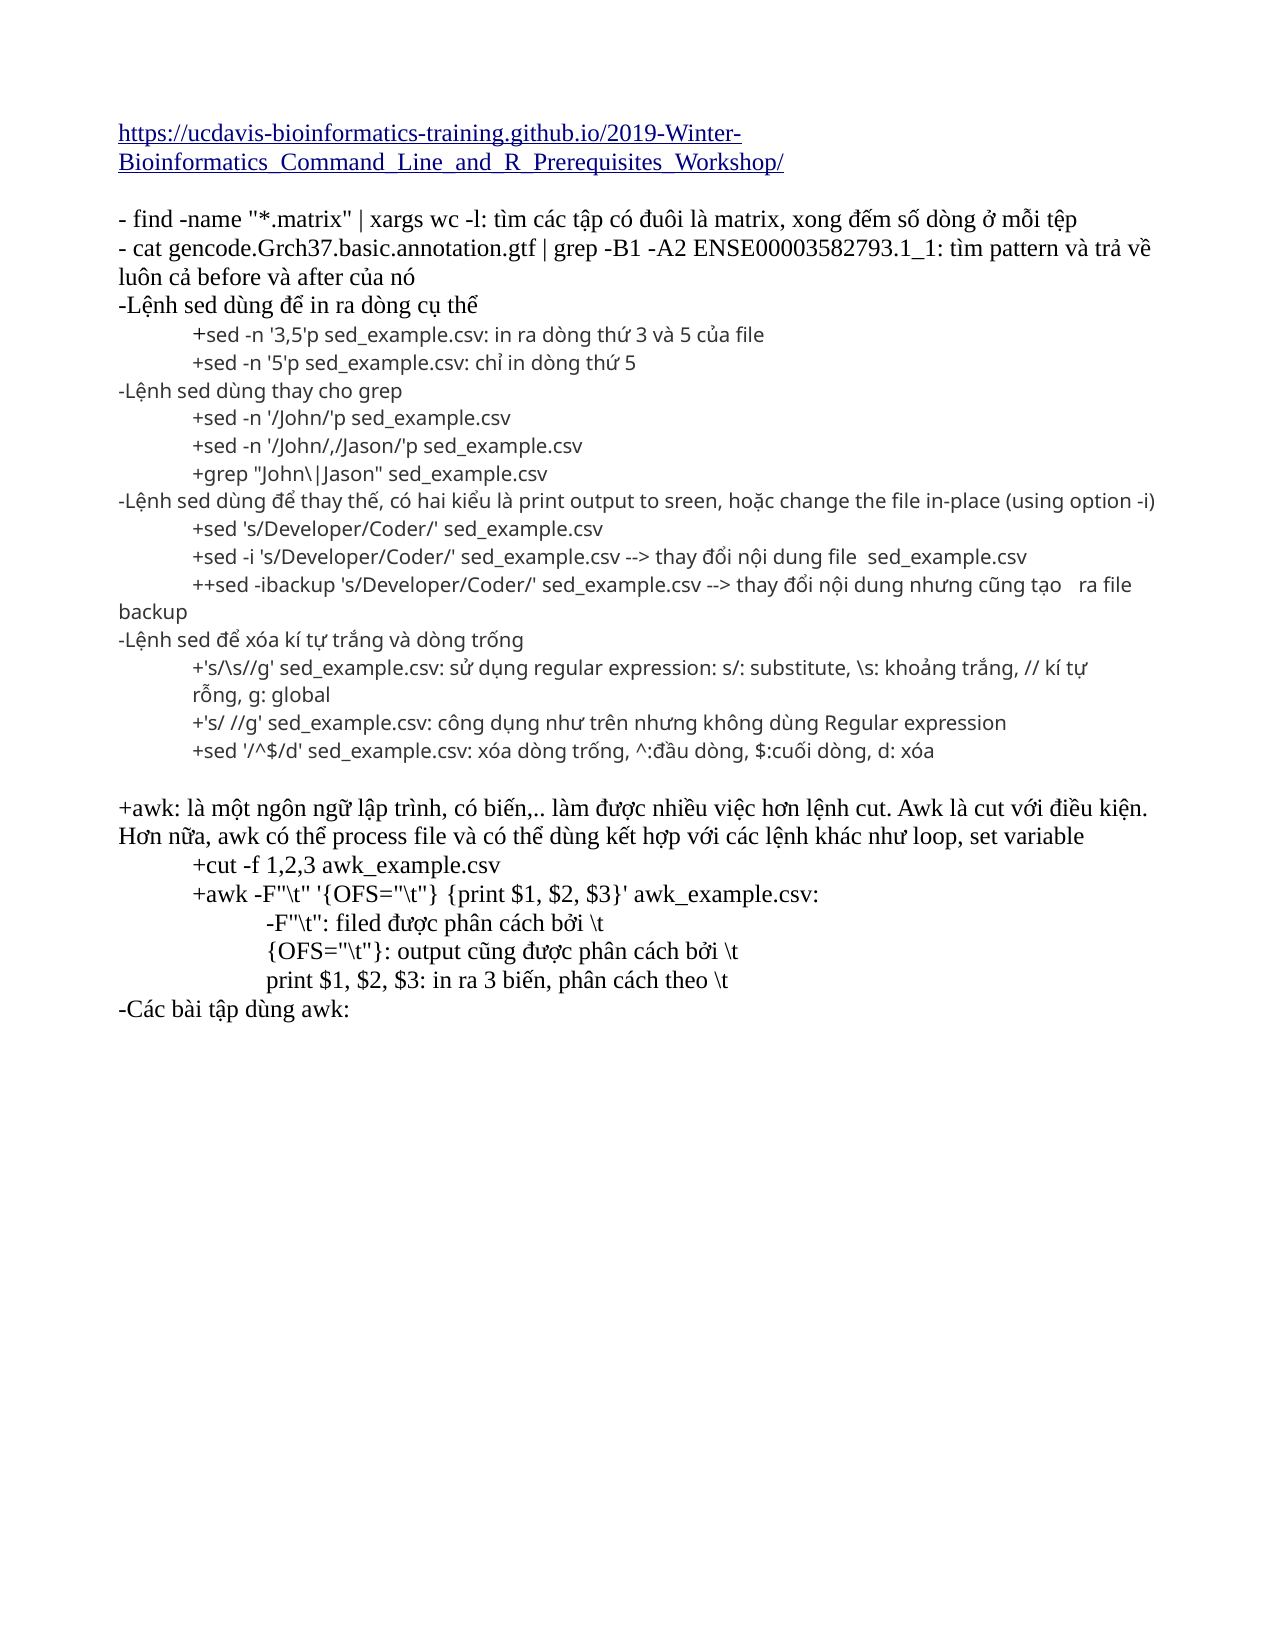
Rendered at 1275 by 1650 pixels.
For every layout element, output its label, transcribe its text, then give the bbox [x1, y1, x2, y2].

text -Các bài tập dùng awk: [118, 994, 1157, 1023]
text - find -name "*.matrix" | xargs wc -l: tìm các tập có đuôi là matrix, xong đếm số dòng ở mỗi tệp [118, 204, 1157, 233]
text +awk -F"\t" '{OFS="\t"} {print $1, $2, $3}' awk_example.csv: [118, 879, 1157, 908]
text -Lệnh sed để xóa kí tự trắng và dòng trống [118, 626, 1157, 653]
text +sed '/^$/d' sed_example.csv: xóa dòng trống, ^:đầu dòng, $:cuối dòng, d: xóa [118, 737, 1157, 764]
text +sed -n '3,5'p sed_example.csv: in ra dòng thứ 3 và 5 của file [118, 319, 1157, 349]
text +sed -n '5'p sed_example.csv: chỉ in dòng thứ 5 [118, 349, 1157, 376]
text {OFS="\t"}: output cũng được phân cách bởi \t [118, 936, 1157, 965]
text -Lệnh sed dùng thay cho grep [118, 376, 1157, 404]
text -Lệnh sed dùng để in ra dòng cụ thể [118, 291, 1157, 319]
text print $1, $2, $3: in ra 3 biến, phân cách theo \t [118, 965, 1157, 994]
text +'s/ //g' sed_example.csv: công dụng như trên nhưng không dùng Regular expression [118, 709, 1157, 737]
text +'s/\s//g' sed_example.csv: sử dụng regular expression: s/: substitute, \s: khoảng trắng, // kí tự rỗng, g: global [118, 653, 1157, 709]
text ++sed -ibackup 's/Developer/Coder/' sed_example.csv --> thay đổi nội dung nhưng cũng tạo ra file backup [118, 570, 1157, 626]
text +sed -n '/John/'p sed_example.csv [118, 404, 1157, 432]
text -Lệnh sed dùng để thay thế, có hai kiểu là print output to sreen, hoặc change the file in-place (using option -i) [118, 487, 1157, 515]
text - cat gencode.Grch37.basic.annotation.gtf | grep -B1 -A2 ENSE00003582793.1_1: tìm pattern và trả về luôn cả before và after của nó [118, 233, 1157, 291]
text +sed 's/Developer/Coder/' sed_example.csv [118, 515, 1157, 543]
text +grep "John\|Jason" sed_example.csv [118, 459, 1157, 487]
text +sed -n '/John/,/Jason/'p sed_example.csv [118, 432, 1157, 459]
text https://ucdavis-bioinformatics-training.github.io/2019-Winter-Bioinformatics_Command_Line_and_R_Prerequisites_Workshop/ [118, 118, 1157, 176]
text +sed -i 's/Developer/Coder/' sed_example.csv --> thay đổi nội dung file sed_example.csv [118, 543, 1157, 570]
text +cut -f 1,2,3 awk_example.csv [118, 850, 1157, 879]
text +awk: là một ngôn ngữ lập trình, có biến,.. làm được nhiều việc hơn lệnh cut. Awk là cut với điều kiện. Hơn nữa, awk có thể process file và có thể dùng kết hợp với các lệnh khác như loop, set variable [118, 793, 1157, 850]
text -F"\t": filed được phân cách bởi \t [118, 908, 1157, 936]
